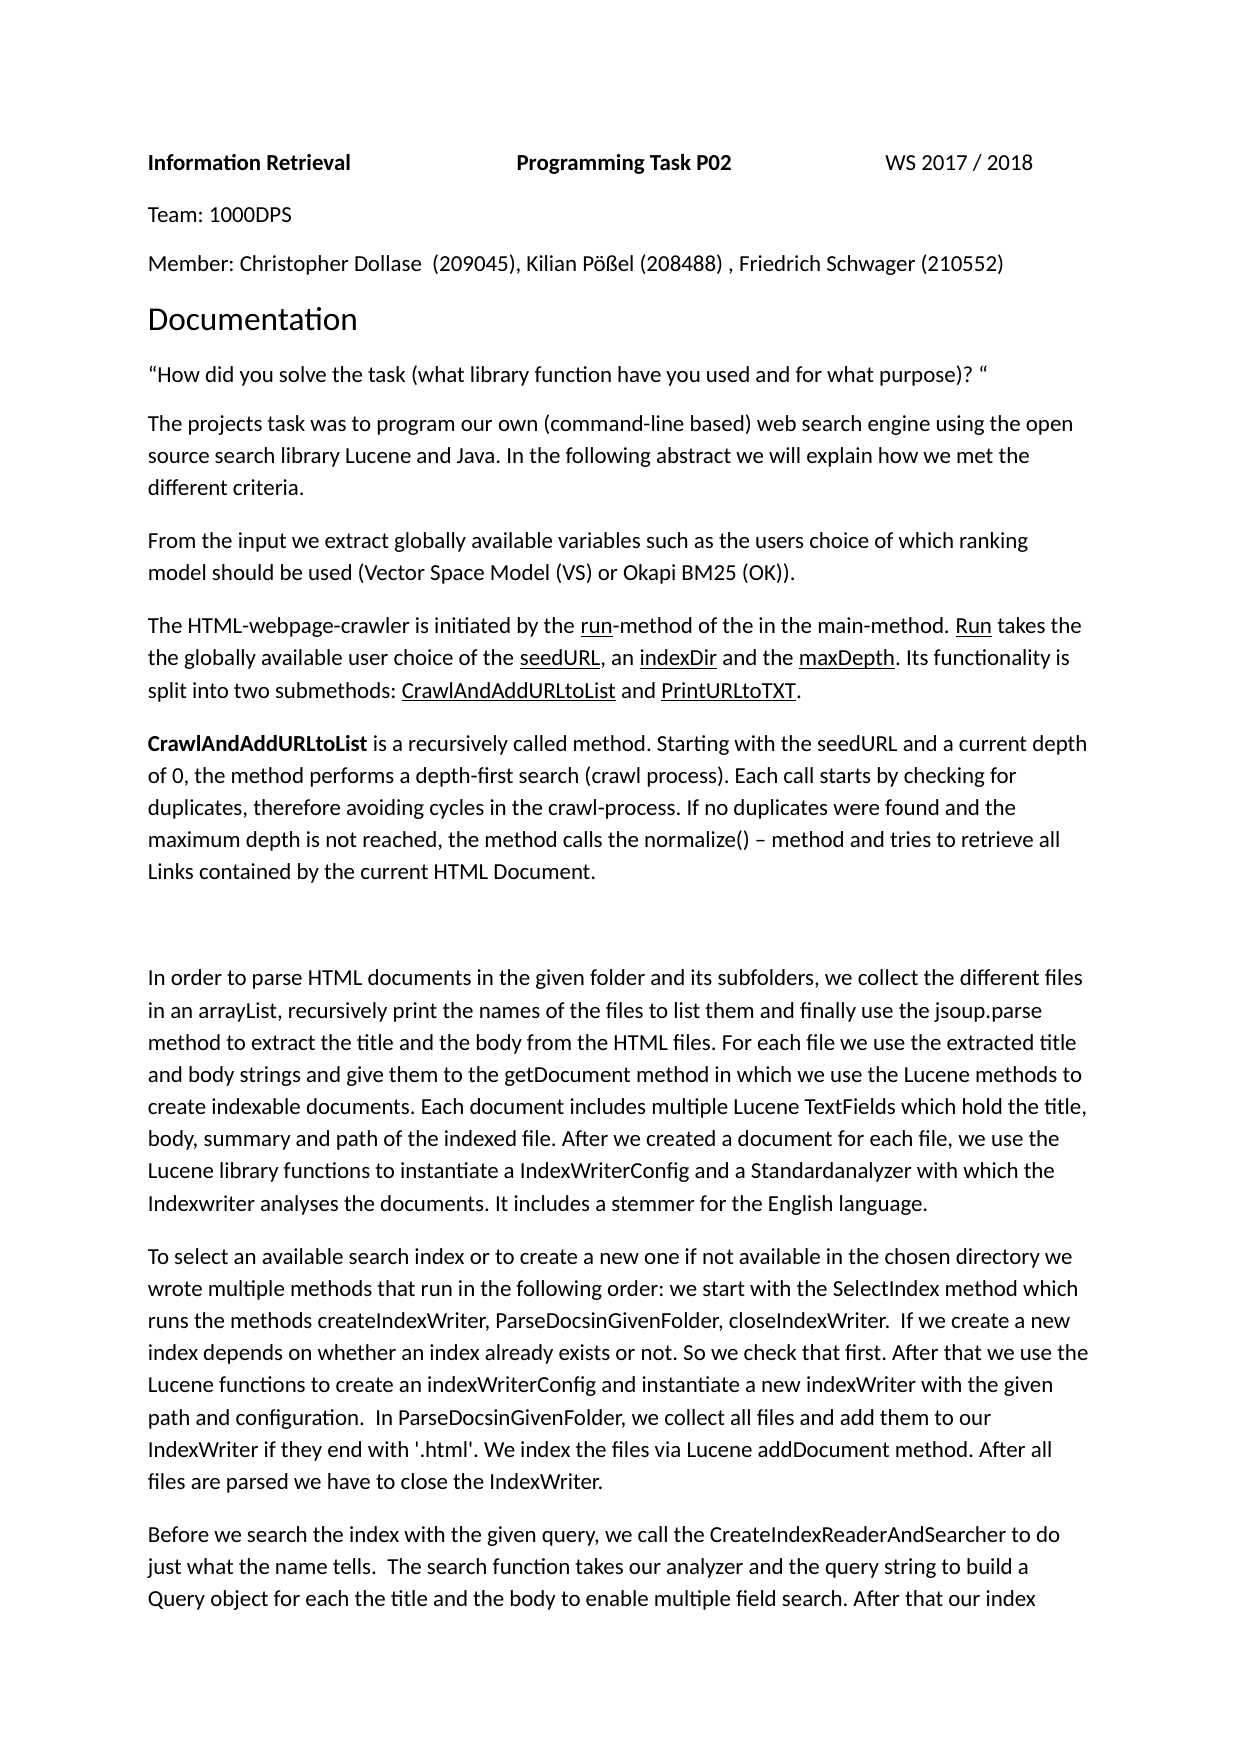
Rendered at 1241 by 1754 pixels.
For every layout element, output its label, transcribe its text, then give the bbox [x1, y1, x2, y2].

text Team: 1000DPS [148, 201, 1093, 229]
text The HTML-webpage-crawler is initiated by the run-method of the in the main-method. Run takes the the globally available user choice of the seedURL, an indexDir and the maxDepth. Its functionality is split into two submethods: CrawlAndAddURLtoList and PrintURLtoTXT. [148, 611, 1093, 704]
text To select an available search index or to create a new one if not available in the chosen directory we wrote multiple methods that run in the following order: we start with the SelectIndex method which runs the methods createIndexWriter, ParseDocsinGivenFolder, closeIndexWriter. If we create a new index depends on whether an index already exists or not. So we check that first. After that we use the Lucene functions to create an indexWriterConfig and instantiate a new indexWriter with the given path and configuration. In ParseDocsinGivenFolder, we collect all files and add them to our IndexWriter if they end with '.html'. We index the files via Lucene addDocument method. After all files are parsed we have to close the IndexWriter. [148, 1242, 1093, 1495]
text Member: Christopher Dollase (209045), Kilian Pößel (208488) , Friedrich Schwager (210552) [148, 249, 1093, 277]
text In order to parse HTML documents in the given folder and its subfolders, we collect the different files in an arrayList, recursively print the names of the files to list them and finally use the jsoup.parse method to extract the title and the body from the HTML files. For each file we use the extracted title and body strings and give them to the getDocument method in which we use the Lucene methods to create indexable documents. Each document includes multiple Lucene TextFields which hold the title, body, summary and path of the indexed file. After we created a document for each file, we use the Lucene library functions to instantiate a IndexWriterConfig and a Standardanalyzer with which the Indexwriter analyses the documents. It includes a stemmer for the English language. [148, 963, 1093, 1217]
text “How did you solve the task (what library function have you used and for what purpose)? “ [148, 360, 1093, 388]
text The projects task was to program our own (command-line based) web search engine using the open source search library Lucene and Java. In the following abstract we will explain how we met the different criteria. [148, 409, 1093, 501]
text Before we search the index with the given query, we call the CreateIndexReaderAndSearcher to do just what the name tells. The search function takes our analyzer and the query string to build a Query object for each the title and the body to enable multiple field search. After that our index [148, 1520, 1093, 1613]
text From the input we extract globally available variables such as the users choice of which ranking model should be used (Vector Space Model (VS) or Okapi BM25 (OK)). [148, 526, 1093, 586]
text Information Retrieval Programming Task P02 WS 2017 / 2018 [148, 148, 1093, 176]
text Documentation [148, 298, 1093, 339]
text CrawlAndAddURLtoList is a recursively called method. Starting with the seedURL and a current depth of 0, the method performs a depth-first search (crawl process). Each call starts by checking for duplicates, therefore avoiding cycles in the crawl-process. If no duplicates were found and the maximum depth is not reached, the method calls the normalize() – method and tries to retrieve all Links contained by the current HTML Document. [148, 729, 1093, 886]
